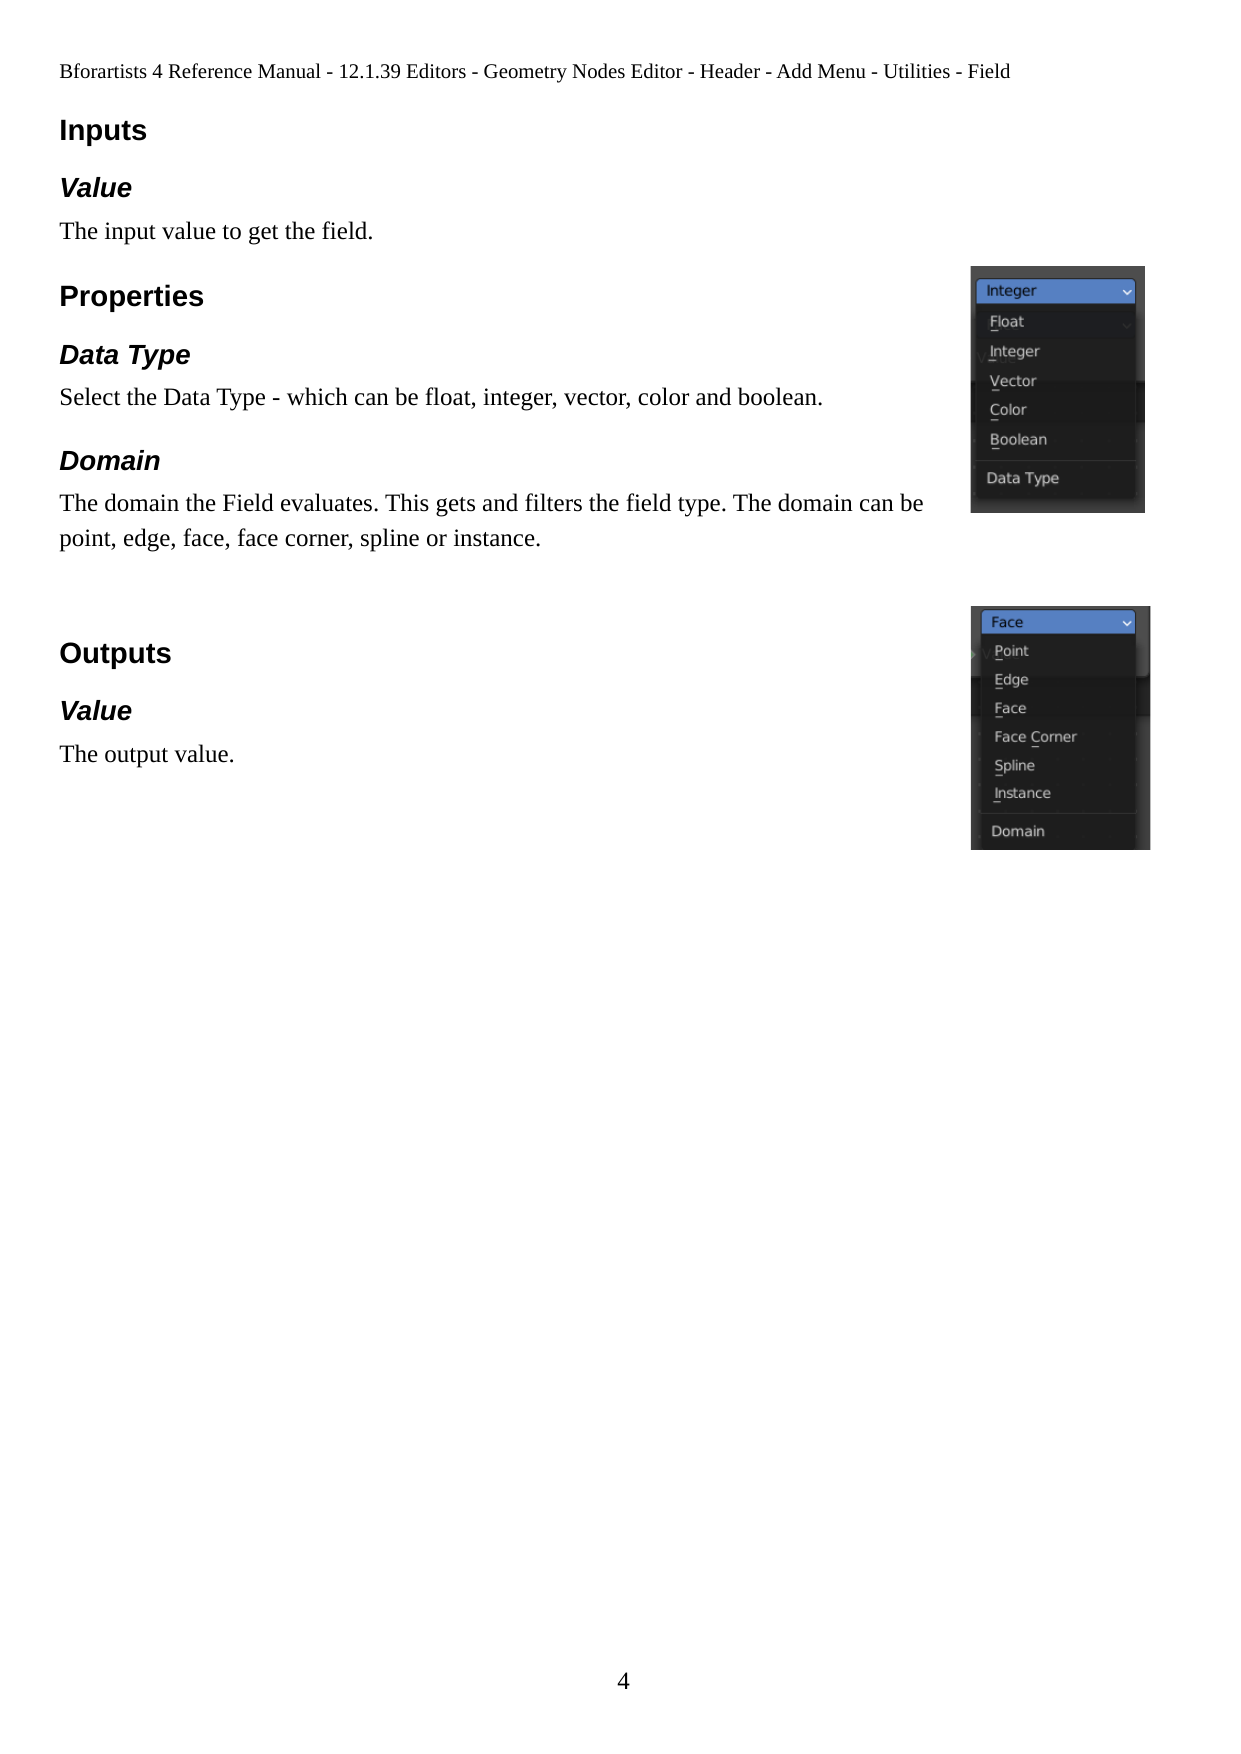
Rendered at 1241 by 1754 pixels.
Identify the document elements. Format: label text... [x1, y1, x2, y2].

text The domain the Field evaluates. This gets and filters the field type. The domain can be point, edge, face, face corner, spline or instance. [59, 488, 1181, 552]
subtitle Outputs [59, 636, 970, 669]
subtitle Domain [59, 444, 970, 476]
subtitle Data Type [59, 338, 970, 370]
subtitle [1151, 694, 1181, 726]
text Select the Data Type - which can be float, integer, vector, color and boolean. [59, 382, 970, 411]
subtitle [1145, 279, 1181, 313]
picture [970, 606, 1151, 850]
subtitle [1145, 338, 1181, 370]
text The output value. [59, 739, 970, 767]
subtitle Inputs [59, 113, 1181, 146]
text [1151, 739, 1181, 767]
subtitle Value [59, 171, 1181, 203]
subtitle Properties [59, 279, 970, 313]
subtitle Value [59, 694, 970, 726]
subtitle [1151, 636, 1181, 669]
text The input value to get the field. [59, 216, 1181, 244]
picture [970, 266, 1145, 513]
subtitle [1145, 444, 1181, 476]
